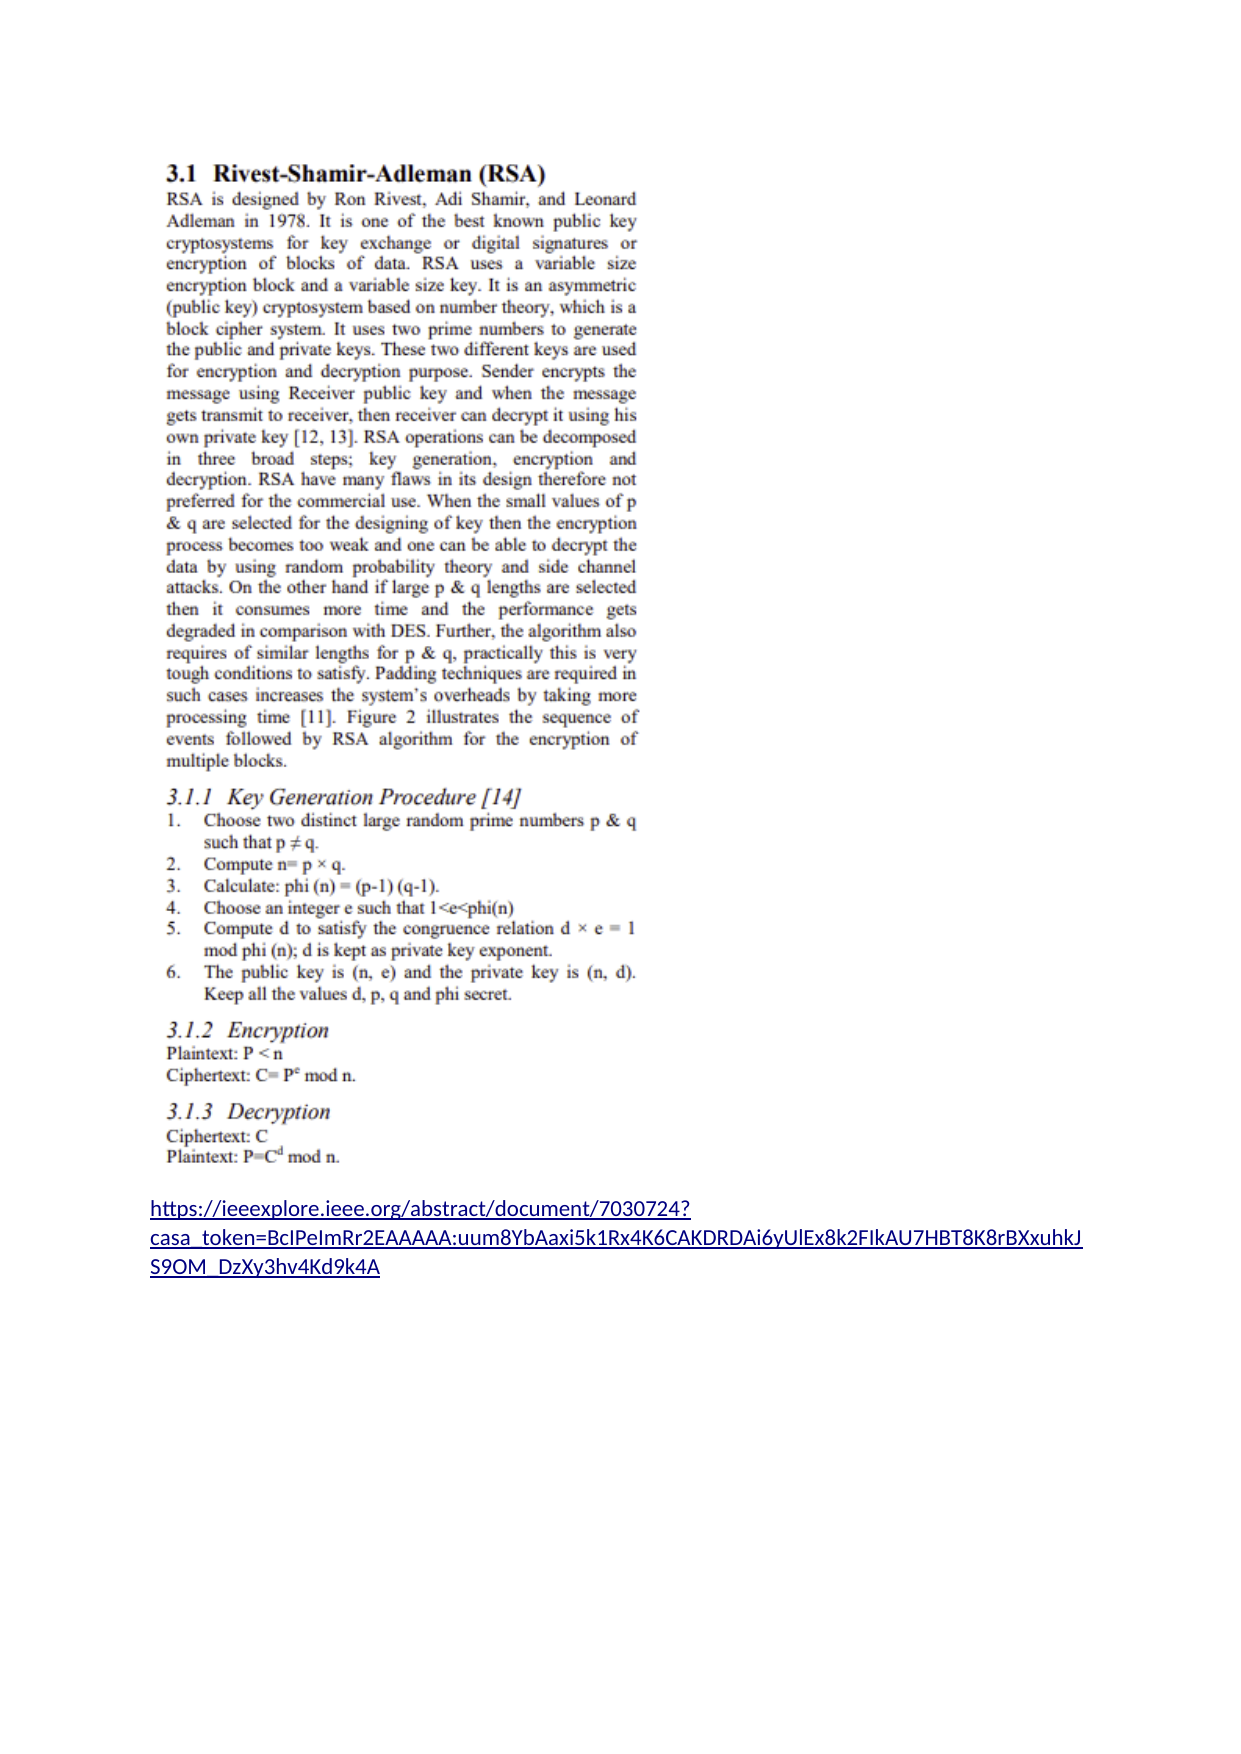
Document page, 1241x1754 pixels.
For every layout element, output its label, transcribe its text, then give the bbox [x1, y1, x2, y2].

text https://ieeexplore.ieee.org/abstract/document/7030724?casa_token=BcIPeImRr2EAAAAA:uum8YbAaxi5k1Rx4K6CAKDRDAi6yUlEx8k2FIkAU7HBT8K8rBXxuhkJS9OM_DzXy3hv4Kd9k4A [150, 1194, 1090, 1280]
